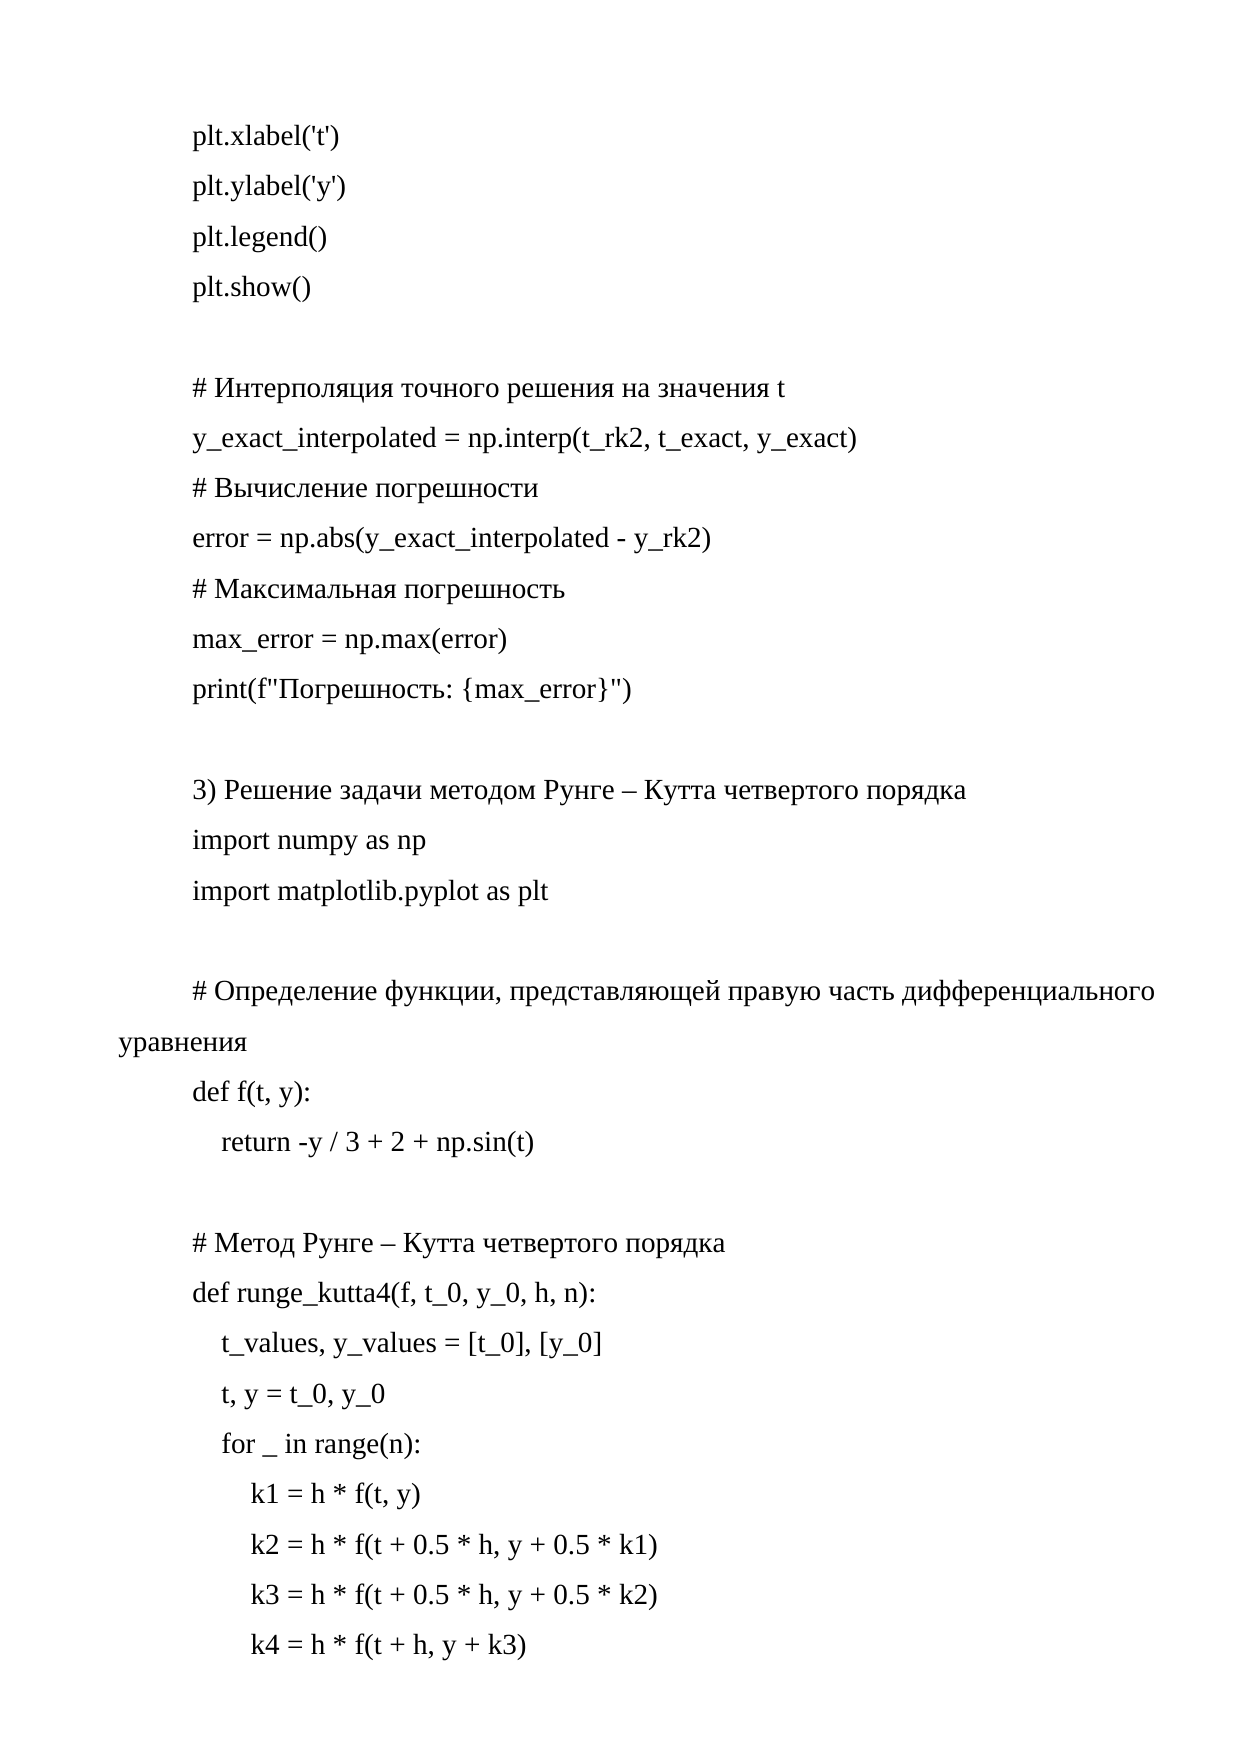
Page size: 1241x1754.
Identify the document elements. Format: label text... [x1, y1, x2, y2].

text t, y = t_0, y_0 [118, 1376, 1181, 1409]
text k4 = h * f(t + h, y + k3) [118, 1627, 1181, 1661]
text return -y / 3 + 2 + np.sin(t) [118, 1124, 1181, 1158]
text max_error = np.max(error) [118, 621, 1181, 655]
text y_exact_interpolated = np.interp(t_rk2, t_exact, y_exact) [118, 420, 1181, 453]
text t_values, y_values = [t_0], [y_0] [118, 1326, 1181, 1359]
text # Метод Рунге – Кутта четвертого порядка [118, 1225, 1181, 1258]
text def runge_kutta4(f, t_0, y_0, h, n): [118, 1275, 1181, 1309]
text import matplotlib.pyplot as plt [118, 873, 1181, 906]
text k3 = h * f(t + 0.5 * h, y + 0.5 * k2) [118, 1577, 1181, 1611]
text print(f"Погрешность: {max_error}") [118, 672, 1181, 705]
text # Определение функции, представляющей правую часть дифференциального уравнения [118, 973, 1181, 1057]
text # Интерполяция точного решения на значения t [118, 370, 1181, 403]
text plt.show() [118, 269, 1181, 303]
text def f(t, y): [118, 1074, 1181, 1108]
text # Максимальная погрешность [118, 571, 1181, 604]
text k1 = h * f(t, y) [118, 1477, 1181, 1510]
text plt.ylabel('y') [118, 168, 1181, 202]
text # Вычисление погрешности [118, 470, 1181, 504]
text error = np.abs(y_exact_interpolated - y_rk2) [118, 521, 1181, 554]
text import numpy as np [118, 822, 1181, 856]
text for _ in range(n): [118, 1426, 1181, 1460]
text 3) Решение задачи методом Рунге – Кутта четвертого порядка [118, 772, 1181, 806]
text k2 = h * f(t + 0.5 * h, y + 0.5 * k1) [118, 1527, 1181, 1560]
text plt.legend() [118, 219, 1181, 252]
text plt.xlabel('t') [118, 118, 1181, 152]
